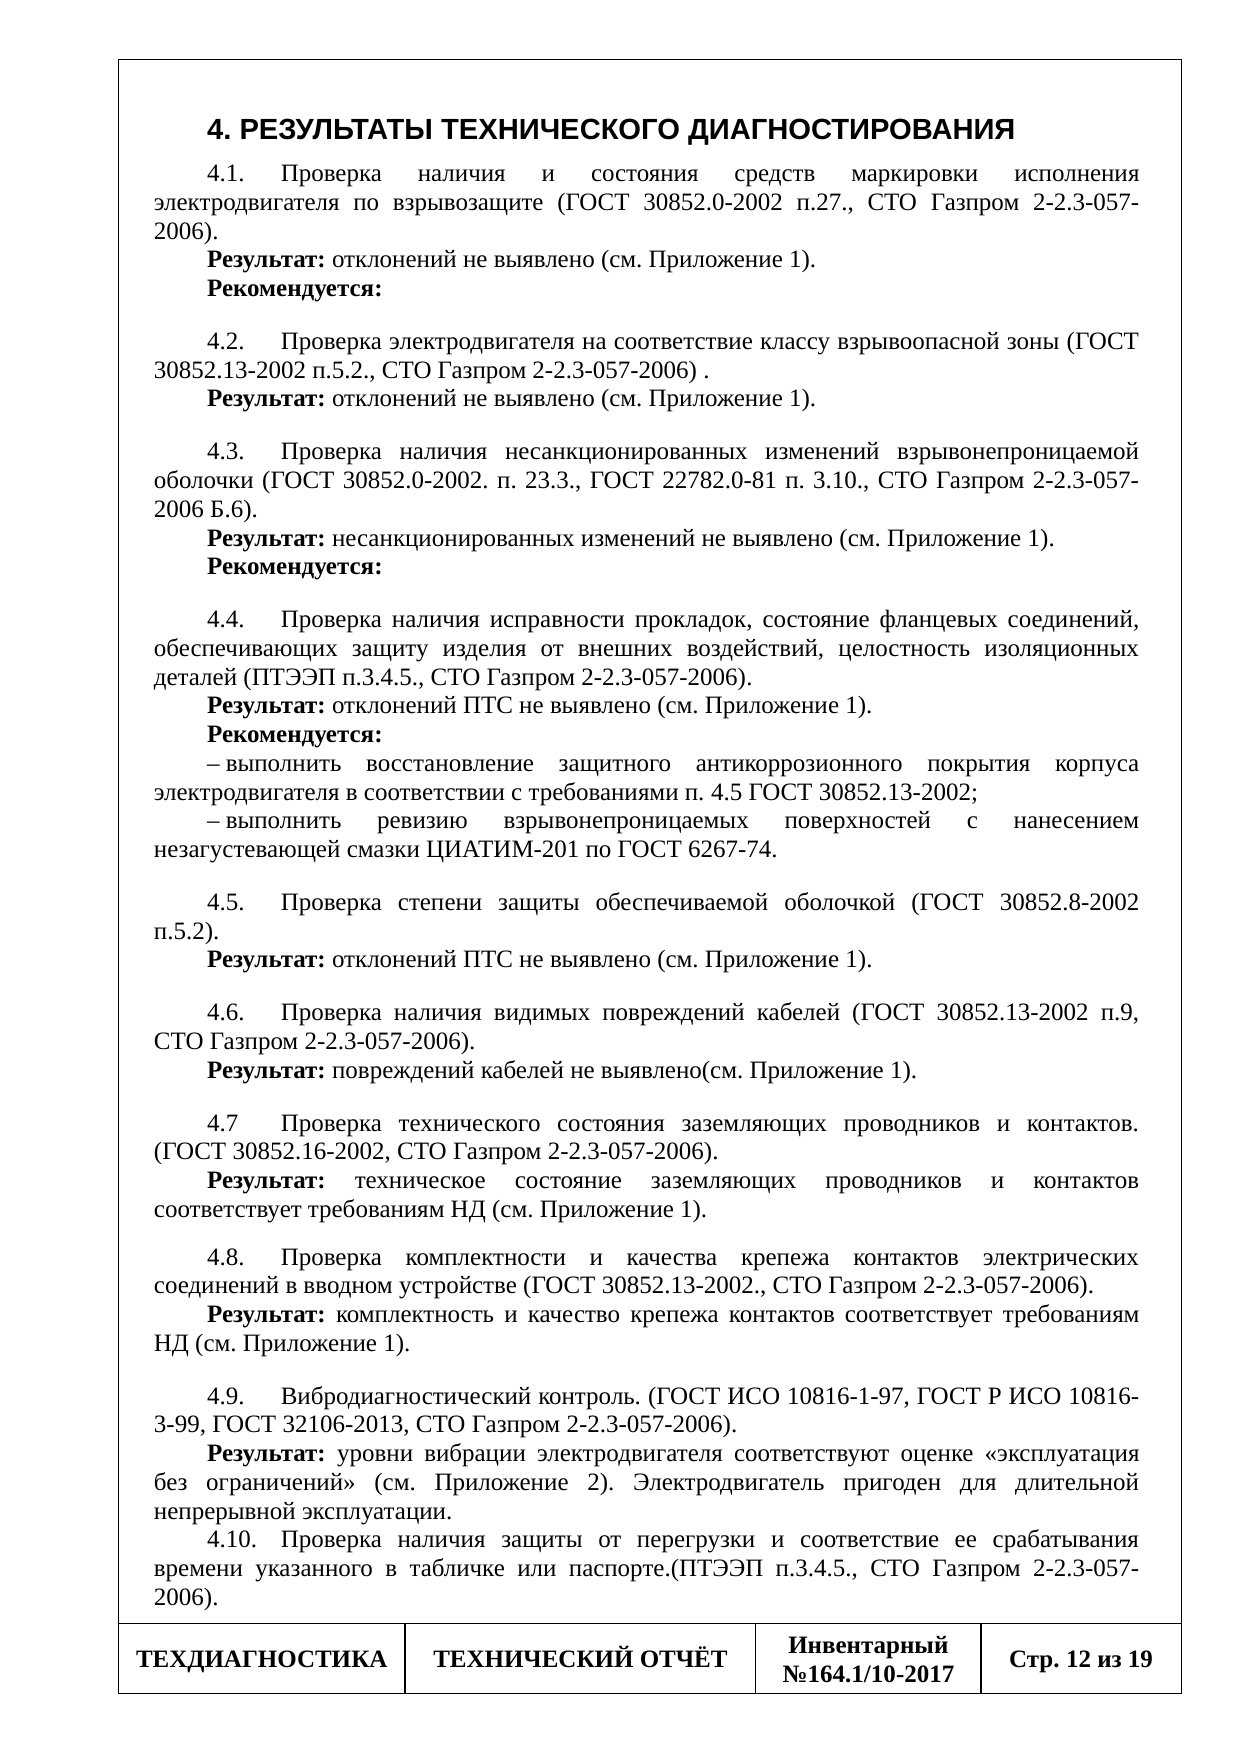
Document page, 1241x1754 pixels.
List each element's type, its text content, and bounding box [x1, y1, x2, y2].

text Результат: техническое состояние заземляющих проводников и контактов соответствует требованиям НД (см. Приложение 1). [154, 1165, 1140, 1223]
text Результат: [несанкционированных изменений не выявлено (см. Приложение 1).] [154, 523, 1140, 551]
text Результат: отклонений ПТС не выявлено (см. Приложение 1). [154, 944, 1140, 973]
text 4.7 Проверка технического состояния заземляющих проводников и контактов. (ГОСТ 30852.16-2002, СТО Газпром 2-2.3-057-2006). [154, 1108, 1140, 1165]
text Рекомендуется: [ ] [154, 551, 1140, 580]
subtitle 4. Результаты ТЕХНИЧЕСКОГО диагностирования [148, 112, 1137, 146]
text Результат: [уровни вибрации электродвигателя соответствуют оценке «эксплуатация без ограничений» (см. Приложение 2). Электродвигатель пригоден для длительной непрерывной эксплуатации.] [154, 1438, 1140, 1524]
text Результат: комплектность и качество крепежа контактов соответствует требованиям НД (см. Приложение 1). [154, 1299, 1140, 1357]
text Рекомендуется: [154, 719, 1140, 748]
text 4.5. Проверка степени защиты обеспечиваемой оболочкой (ГОСТ 30852.8-2002 п.5.2). [154, 887, 1140, 944]
text 4.6. Проверка наличия видимых повреждений кабелей (ГОСТ 30852.13-2002 п.9, СТО Газпром 2-2.3-057-2006). [154, 997, 1140, 1055]
text Результат: [отклонений не выявлено (см. Приложение 1).] [154, 244, 1140, 273]
list Проверка наличия и состояния средств маркировки исполнения электродвигателя по взрывозащите (ГОСТ 30852.0-2002 п.27., СТО Газпром 2-2.3-057-2006). [154, 158, 1140, 244]
text Рекомендуется: [ ] [154, 273, 1140, 302]
text 4.10. Проверка наличия защиты от перегрузки и соответствие ее срабатывания времени указанного в табличке или паспорте.(ПТЭЭП п.3.4.5., СТО Газпром 2-2.3-057-2006). [154, 1524, 1140, 1611]
text 4.8. Проверка комплектности и качества крепежа контактов электрических соединений в вводном устройстве (ГОСТ 30852.13-2002., СТО Газпром 2-2.3-057-2006). [154, 1242, 1140, 1299]
text 4.4. Проверка наличия исправности прокладок, состояние фланцевых соединений, обеспечивающих защиту изделия от внешних воздействий, целостность изоляционных деталей (ПТЭЭП п.3.4.5., СТО Газпром 2-2.3-057-2006). [154, 604, 1140, 690]
text 4.9. Вибродиагностический контроль. (ГОСТ ИСО 10816-1-97, ГОСТ Р ИСО 10816-3-99, ГОСТ 32106-2013, СТО Газпром 2-2.3-057-2006). [154, 1381, 1140, 1438]
text – выполнить восстановление защитного антикоррозионного покрытия корпуса электродвигателя в соответствии с требованиями п. 4.5 ГОСТ 30852.13-2002; [154, 748, 1140, 805]
text Результат: отклонений не выявлено (см. Приложение 1). [154, 383, 1140, 412]
text 4.2. Проверка электродвигателя на соответствие классу взрывоопасной зоны (ГОСТ 30852.13-2002 п.5.2., СТО Газпром 2-2.3-057-2006) . [154, 326, 1140, 383]
text Результат: повреждений кабелей не выявлено(см. Приложение 1). [154, 1055, 1140, 1083]
text Результат: [отклонений ПТС не выявлено (см. Приложение 1).] [154, 690, 1140, 719]
text 4.3. Проверка наличия несанкционированных изменений взрывонепроницаемой оболочки (ГОСТ 30852.0-2002. п. 23.3., ГОСТ 22782.0-81 п. 3.10., СТО Газпром 2-2.3-057-2006 Б.6). [154, 436, 1140, 523]
text – выполнить ревизию взрывонепроницаемых поверхностей с нанесением незагустевающей смазки ЦИАТИМ-201 по ГОСТ 6267-74. [154, 805, 1140, 863]
